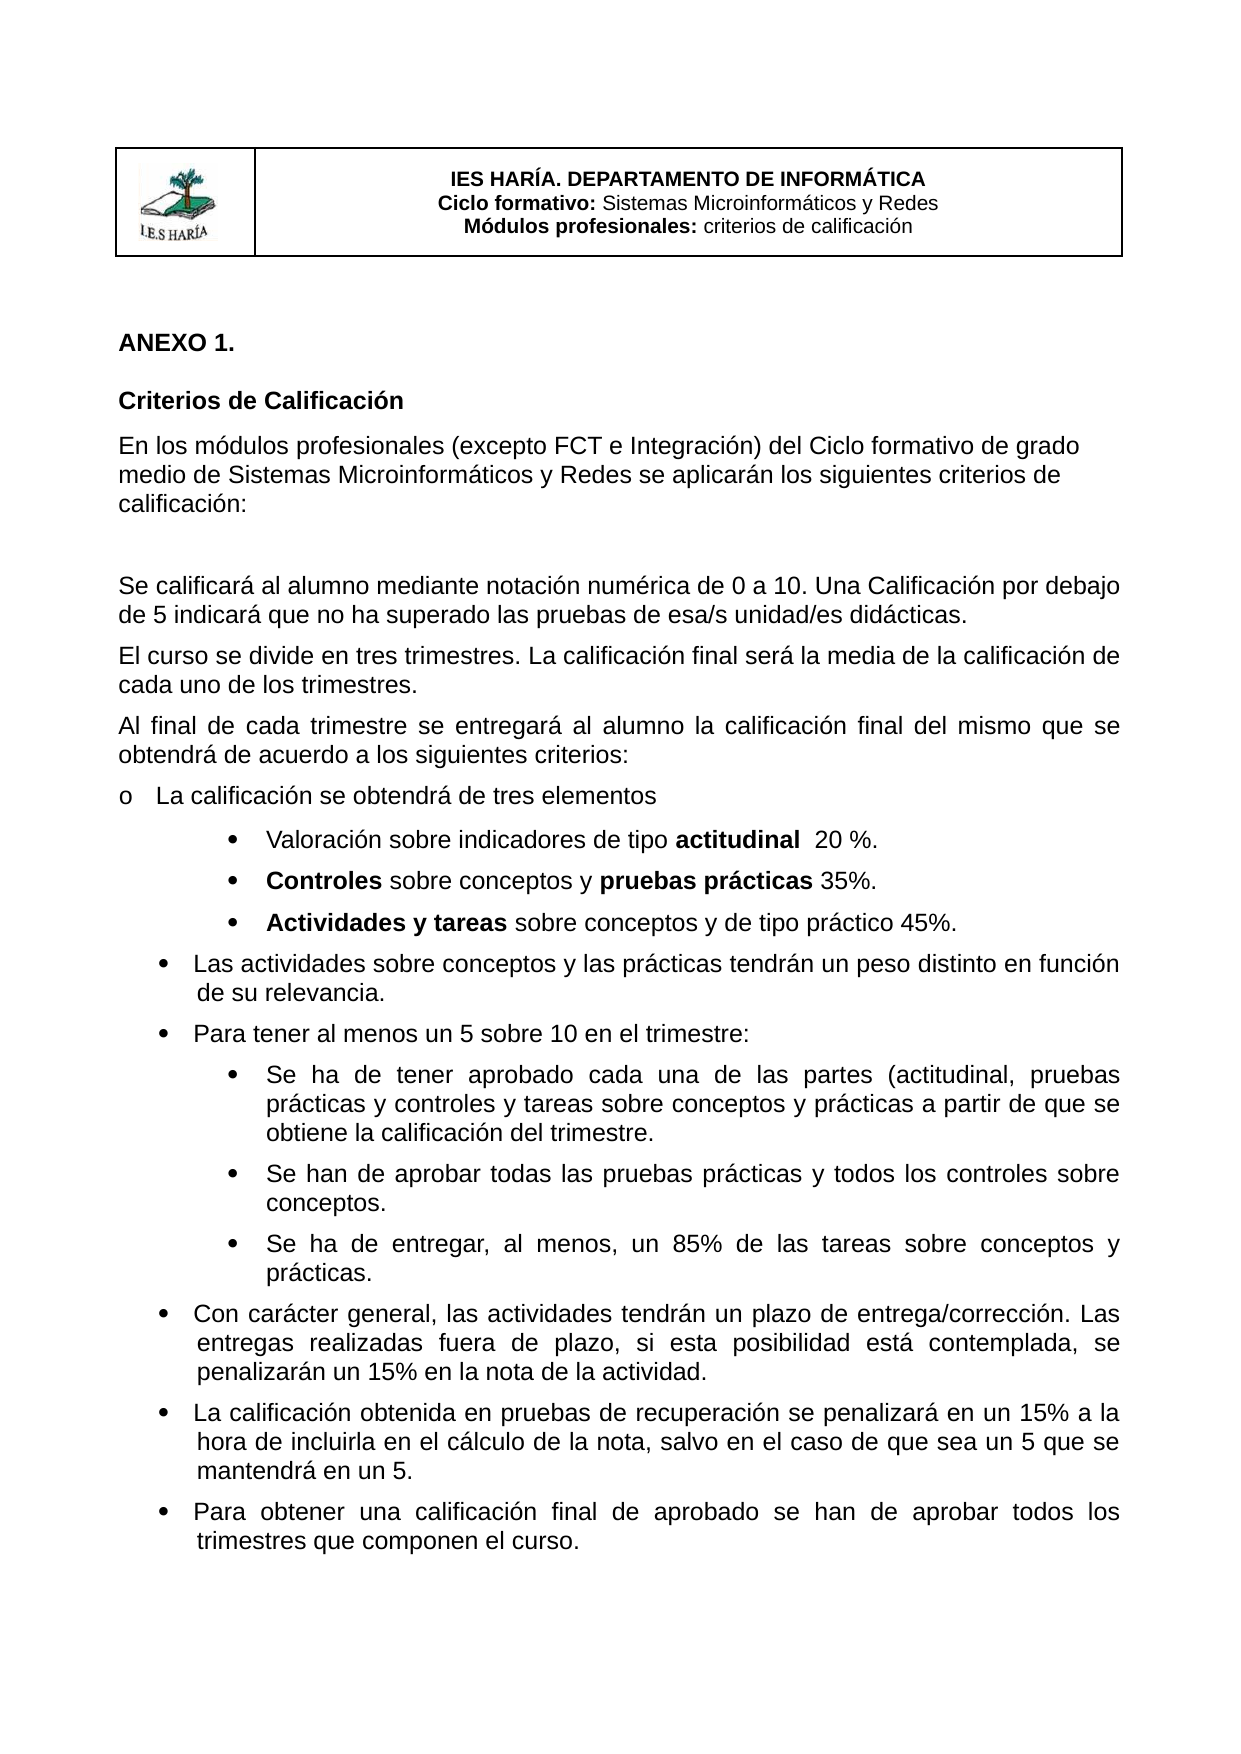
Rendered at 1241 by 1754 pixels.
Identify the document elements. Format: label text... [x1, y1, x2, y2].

text El curso se divide en tres trimestres. La calificación final será la media de la calificación de cada uno de los trimestres. [118, 641, 1122, 699]
list La calificación se obtendrá de tres elementos [118, 781, 1122, 812]
list La calificación obtenida en pruebas de recuperación se penalizará en un 15% a la hora de incluirla en el cálculo de la nota, salvo en el caso de que sea un 5 que se mantendrá en un 5. [159, 1398, 1122, 1484]
text Al final de cada trimestre se entregará al alumno la calificación final del mismo que se obtendrá de acuerdo a los siguientes criterios: [118, 711, 1122, 769]
subtitle ANEXO 1. [118, 328, 1122, 357]
subtitle Criterios de Calificación [118, 386, 1122, 414]
list Se ha de entregar, al menos, un 85% de las tareas sobre conceptos y prácticas. [228, 1229, 1122, 1287]
list Las actividades sobre conceptos y las prácticas tendrán un peso distinto en función de su relevancia. [159, 949, 1122, 1006]
list Para obtener una calificación final de aprobado se han de aprobar todos los trimestres que componen el curso. [159, 1497, 1122, 1555]
list Controles sobre conceptos y pruebas prácticas 35%. [228, 866, 1122, 895]
picture [138, 163, 218, 241]
list Valoración sobre indicadores de tipo actitudinal 20 %. [228, 825, 1122, 854]
list Se han de aprobar todas las pruebas prácticas y todos los controles sobre conceptos. [228, 1159, 1122, 1217]
list Con carácter general, las actividades tendrán un plazo de entrega/corrección. Las entregas realizadas fuera de plazo, si esta posibilidad está contemplada, se penalizarán un 15% en la nota de la actividad. [159, 1299, 1122, 1386]
text Se calificará al alumno mediante notación numérica de 0 a 10. Una Calificación por debajo de 5 indicará que no ha superado las pruebas de esa/s unidad/es didácticas. [118, 571, 1122, 629]
text En los módulos profesionales (excepto FCT e Integración) del Ciclo formativo de grado medio de Sistemas Microinformáticos y Redes se aplicarán los siguientes criterios de calificación: [118, 431, 1122, 518]
list Para tener al menos un 5 sobre 10 en el trimestre: [159, 1019, 1122, 1048]
list Se ha de tener aprobado cada una de las partes (actitudinal, pruebas prácticas y controles y tareas sobre conceptos y prácticas a partir de que se obtiene la calificación del trimestre. [228, 1060, 1122, 1147]
list Actividades y tareas sobre conceptos y de tipo práctico 45%. [228, 907, 1122, 936]
